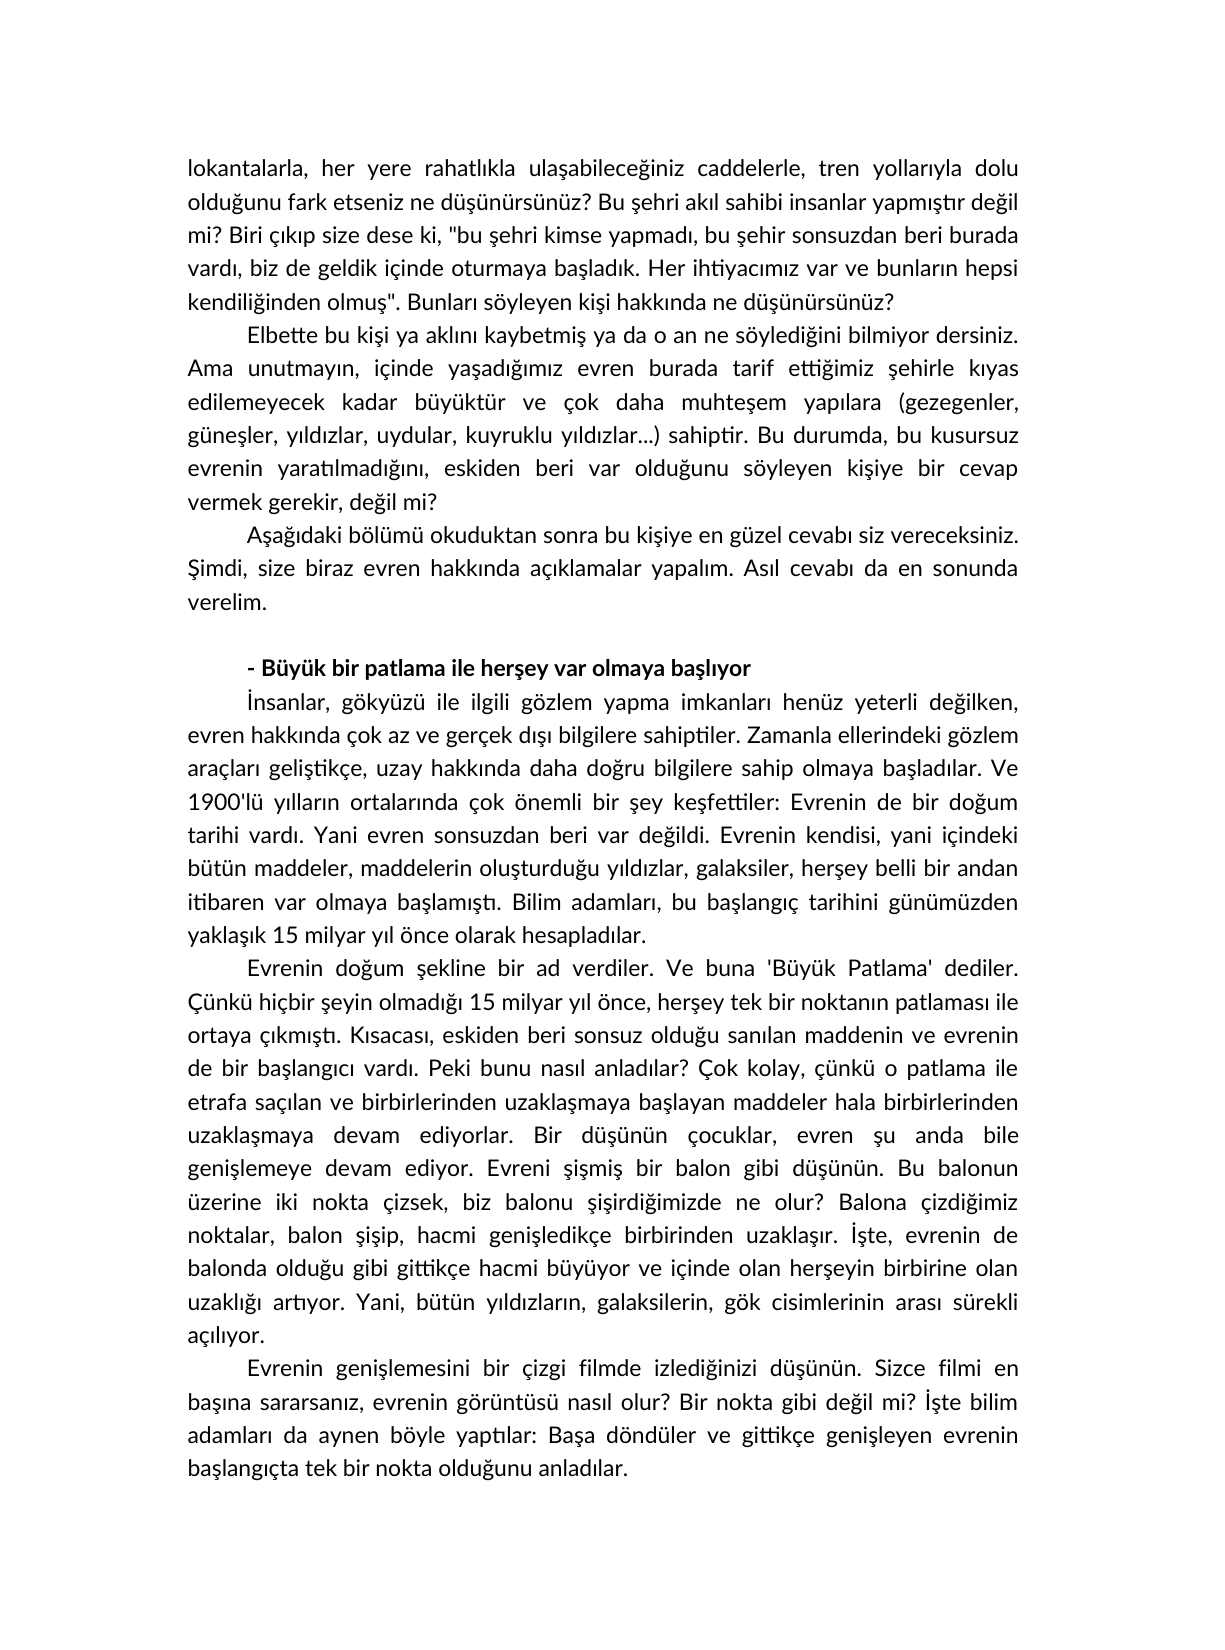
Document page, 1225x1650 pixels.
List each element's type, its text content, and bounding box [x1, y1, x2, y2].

text Aşağıdaki bölümü okuduktan sonra bu kişiye en güzel cevabı siz vereceksiniz. Şimdi, size biraz evren hakkında açıklamalar yapalım. Asıl cevabı da en sonunda verelim. [187, 517, 1020, 617]
text Evrenin doğum şekline bir ad verdiler. Ve buna 'Büyük Patlama' dediler. Çünkü hiçbir şeyin olmadığı 15 milyar yıl önce, herşey tek bir noktanın patlaması ile ortaya çıkmıştı. Kısacası, eskiden beri sonsuz olduğu sanılan maddenin ve evrenin de bir başlangıcı vardı. Peki bunu nasıl anladılar? Çok kolay, çünkü o patlama ile etrafa saçılan ve birbirlerinden uzaklaşmaya başlayan maddeler hala birbirlerinden uzaklaşmaya devam ediyorlar. Bir düşünün çocuklar, evren şu anda bile genişlemeye devam ediyor. Evreni şişmiş bir balon gibi düşünün. Bu balonun üzerine iki nokta çizsek, biz balonu şişirdiğimizde ne olur? Balona çizdiğimiz noktalar, balon şişip, hacmi genişledikçe birbirinden uzaklaşır. İşte, evrenin de balonda olduğu gibi gittikçe hacmi büyüyor ve içinde olan herşeyin birbirine olan uzaklığı artıyor. Yani, bütün yıldızların, galaksilerin, gök cisimlerinin arası sürekli açılıyor. [187, 950, 1020, 1350]
text Evrenin genişlemesini bir çizgi filmde izlediğinizi düşünün. Sizce filmi en başına sararsanız, evrenin görüntüsü nasıl olur? Bir nokta gibi değil mi? İşte bilim adamları da aynen böyle yaptılar: Başa döndüler ve gittikçe genişleyen evrenin başlangıçta tek bir nokta olduğunu anladılar. [187, 1350, 1020, 1483]
text lokantalarla, her yere rahatlıkla ulaşabileceğiniz caddelerle, tren yollarıyla dolu olduğunu fark etseniz ne düşünürsünüz? Bu şehri akıl sahibi insanlar yapmıştır değil mi? Biri çıkıp size dese ki, "bu şehri kimse yapmadı, bu şehir sonsuzdan beri burada vardı, biz de geldik içinde oturmaya başladık. Her ihtiyacımız var ve bunların hepsi kendiliğinden olmuş". Bunları söyleyen kişi hakkında ne düşünürsünüz? [187, 150, 1020, 317]
text - Büyük bir patlama ile herşey var olmaya başlıyor [187, 650, 1020, 683]
text İnsanlar, gökyüzü ile ilgili gözlem yapma imkanları henüz yeterli değilken, evren hakkında çok az ve gerçek dışı bilgilere sahiptiler. Zamanla ellerindeki gözlem araçları geliştikçe, uzay hakkında daha doğru bilgilere sahip olmaya başladılar. Ve 1900'lü yılların ortalarında çok önemli bir şey keşfettiler: Evrenin de bir doğum tarihi vardı. Yani evren sonsuzdan beri var değildi. Evrenin kendisi, yani içindeki bütün maddeler, maddelerin oluşturduğu yıldızlar, galaksiler, herşey belli bir andan itibaren var olmaya başlamıştı. Bilim adamları, bu başlangıç tarihini günümüzden yaklaşık 15 milyar yıl önce olarak hesapladılar. [187, 683, 1020, 950]
text Elbette bu kişi ya aklını kaybetmiş ya da o an ne söylediğini bilmiyor dersiniz. Ama unutmayın, içinde yaşadığımız evren burada tarif ettiğimiz şehirle kıyas edilemeyecek kadar büyüktür ve çok daha muhteşem yapılara (gezegenler, güneşler, yıldızlar, uydular, kuyruklu yıldızlar...) sahiptir. Bu durumda, bu kusursuz evrenin yaratılmadığını, eskiden beri var olduğunu söyleyen kişiye bir cevap vermek gerekir, değil mi? [187, 317, 1020, 517]
